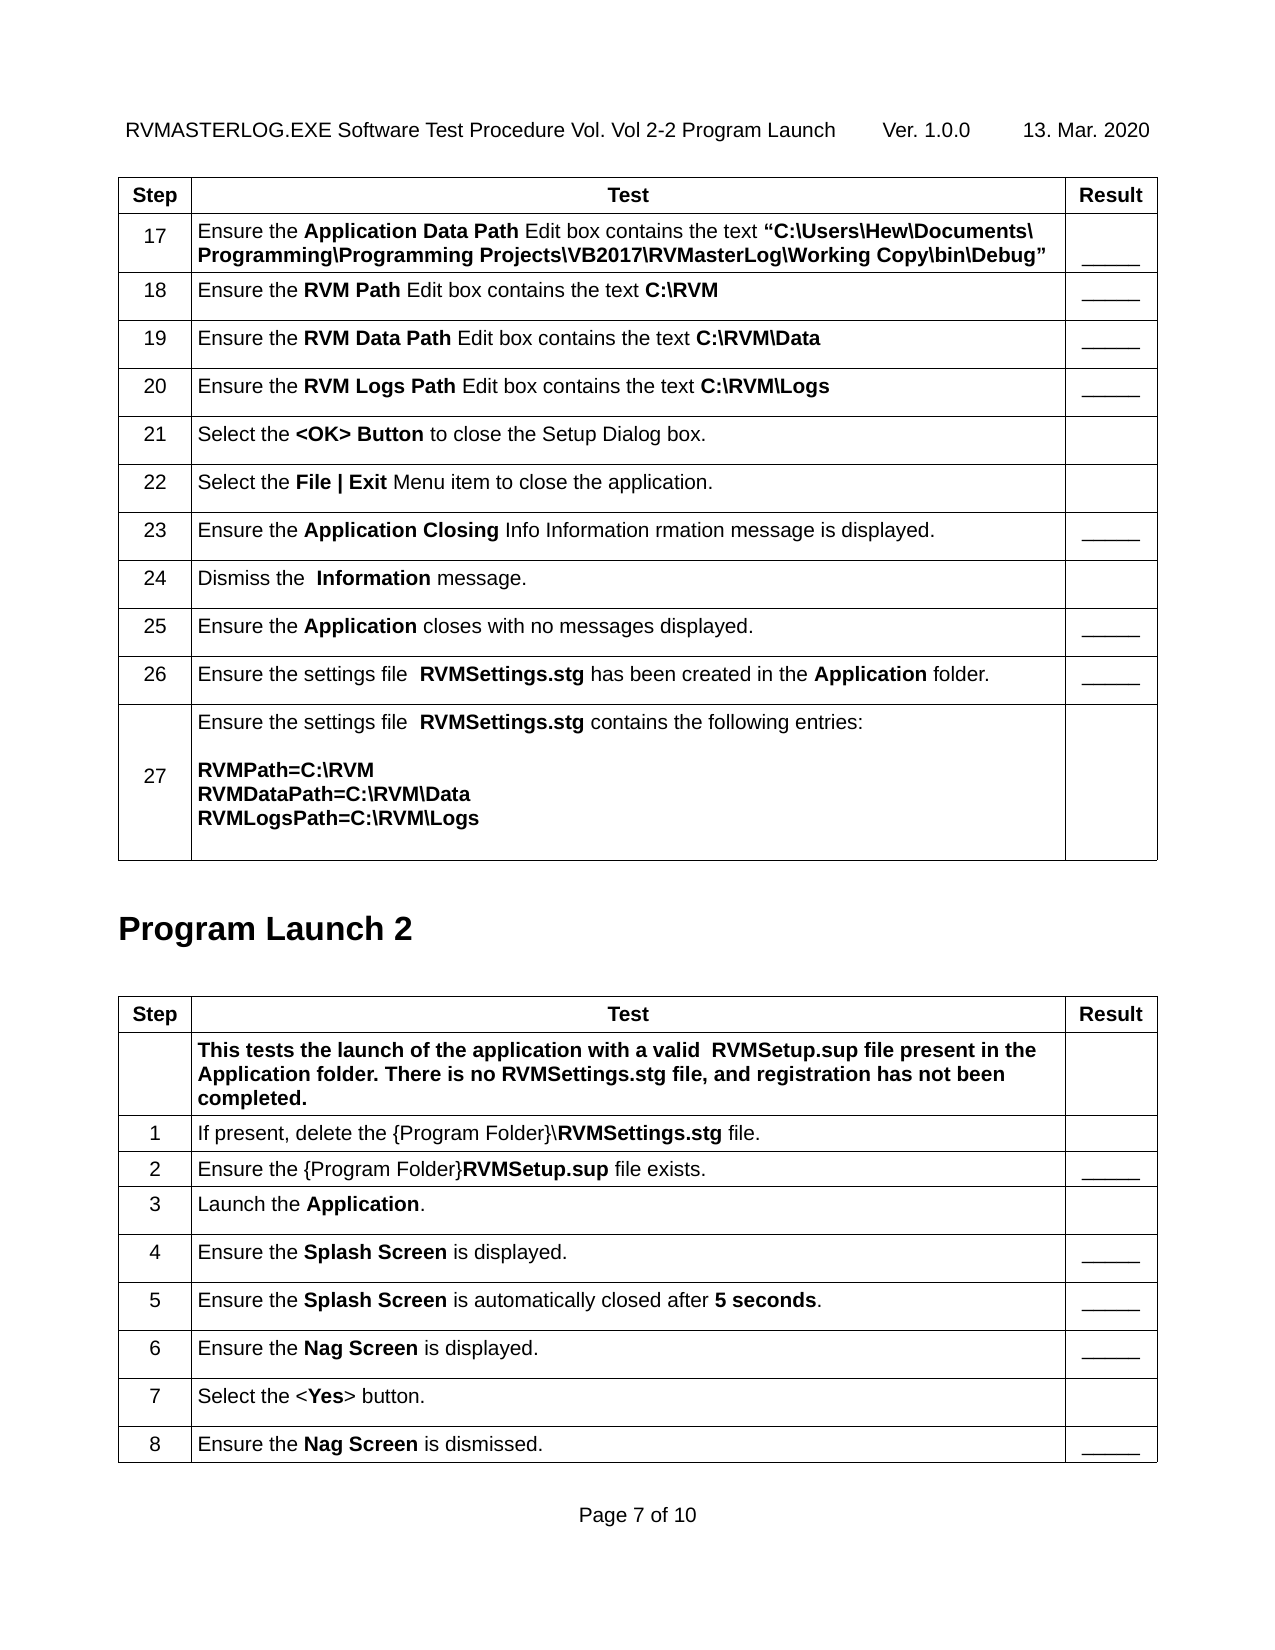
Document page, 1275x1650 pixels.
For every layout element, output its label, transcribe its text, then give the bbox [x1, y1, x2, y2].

table_cell Select the <Yes> button. [192, 1379, 1065, 1426]
table_cell _____ [1066, 513, 1157, 560]
table_cell Ensure the Splash Screen is automatically closed after 5 seconds. [192, 1283, 1065, 1330]
table_cell _____ [1066, 1152, 1157, 1186]
table_cell [1066, 561, 1157, 608]
table_cell 22 [119, 465, 191, 512]
table_cell 25 [119, 609, 191, 656]
table_cell [1066, 465, 1157, 512]
table_cell 26 [119, 657, 191, 704]
table_cell Ensure the RVM Logs Path Edit box contains the text C:\RVM\Logs [192, 369, 1065, 416]
table_header Result [1066, 997, 1157, 1032]
table_cell _____ [1066, 657, 1157, 704]
table_cell 19 [119, 321, 191, 368]
table_cell 4 [119, 1235, 191, 1282]
table_cell 20 [119, 369, 191, 416]
table_header Step [119, 178, 191, 213]
table_cell [1066, 1187, 1157, 1234]
table_cell [1066, 417, 1157, 464]
table_cell 8 [119, 1427, 191, 1462]
table_cell 23 [119, 513, 191, 560]
table_cell 3 [119, 1187, 191, 1234]
table_cell Ensure the settings file RVMSettings.stg has been created in the Application folder. [192, 657, 1065, 704]
table_header Step [119, 997, 191, 1032]
table_cell 1 [119, 1116, 191, 1151]
table_cell [1066, 1116, 1157, 1151]
table_cell Ensure the settings file RVMSettings.stg contains the following entries: RVMPath=C:\RVM RVMDataPath=C:\RVM\Data RVMLogsPath=C:\RVM\Logs [192, 705, 1065, 859]
table_cell Ensure the RVM Data Path Edit box contains the text C:\RVM\Data [192, 321, 1065, 368]
table_cell 18 [119, 273, 191, 320]
table_cell This tests the launch of the application with a valid RVMSetup.sup file present in the Application folder. There is no RVMSettings.stg file, and registration has not been completed. [192, 1033, 1065, 1115]
table_cell Ensure the RVM Path Edit box contains the text C:\RVM [192, 273, 1065, 320]
table_cell Ensure the Application closes with no messages displayed. [192, 609, 1065, 656]
table_cell Launch the Application. [192, 1187, 1065, 1234]
table_cell 6 [119, 1331, 191, 1378]
table_cell Select the <OK> Button to close the Setup Dialog box. [192, 417, 1065, 464]
table_cell 21 [119, 417, 191, 464]
table_cell _____ [1066, 1331, 1157, 1378]
table_header Test [192, 178, 1065, 213]
table_cell Ensure the Nag Screen is dismissed. [192, 1427, 1065, 1462]
table_cell _____ [1066, 609, 1157, 656]
table_cell 5 [119, 1283, 191, 1330]
table_cell 24 [119, 561, 191, 608]
table_header Result [1066, 178, 1157, 213]
table_cell 2 [119, 1152, 191, 1186]
table_cell _____ [1066, 321, 1157, 368]
table_cell [1066, 705, 1157, 859]
table_header Test [192, 997, 1065, 1032]
table_cell Ensure the {Program Folder}RVMSetup.sup file exists. [192, 1152, 1065, 1186]
table_cell If present, delete the {Program Folder}\RVMSettings.stg file. [192, 1116, 1065, 1151]
table_cell 17 [119, 214, 191, 272]
subtitle Program Launch 2 [118, 909, 1157, 947]
table_cell [1066, 1033, 1157, 1115]
table_cell _____ [1066, 1427, 1157, 1462]
table_cell Dismiss the Information message. [192, 561, 1065, 608]
table_cell [1066, 1379, 1157, 1426]
table_cell Ensure the Nag Screen is displayed. [192, 1331, 1065, 1378]
table_cell 7 [119, 1379, 191, 1426]
table_cell Ensure the Splash Screen is displayed. [192, 1235, 1065, 1282]
table_cell _____ [1066, 369, 1157, 416]
table_cell _____ [1066, 1235, 1157, 1282]
table_cell _____ [1066, 214, 1157, 272]
table_cell _____ [1066, 1283, 1157, 1330]
table_cell Ensure the Application Data Path Edit box contains the text “C:\Users\Hew\Documents\Programming\Programming Projects\VB2017\RVMasterLog\Working Copy\bin\Debug” [192, 214, 1065, 272]
table_cell _____ [1066, 273, 1157, 320]
table_cell Ensure the Application Closing Info Information rmation message is displayed. [192, 513, 1065, 560]
table_cell 27 [119, 705, 191, 859]
table_cell [119, 1033, 191, 1115]
table_cell Select the File | Exit Menu item to close the application. [192, 465, 1065, 512]
